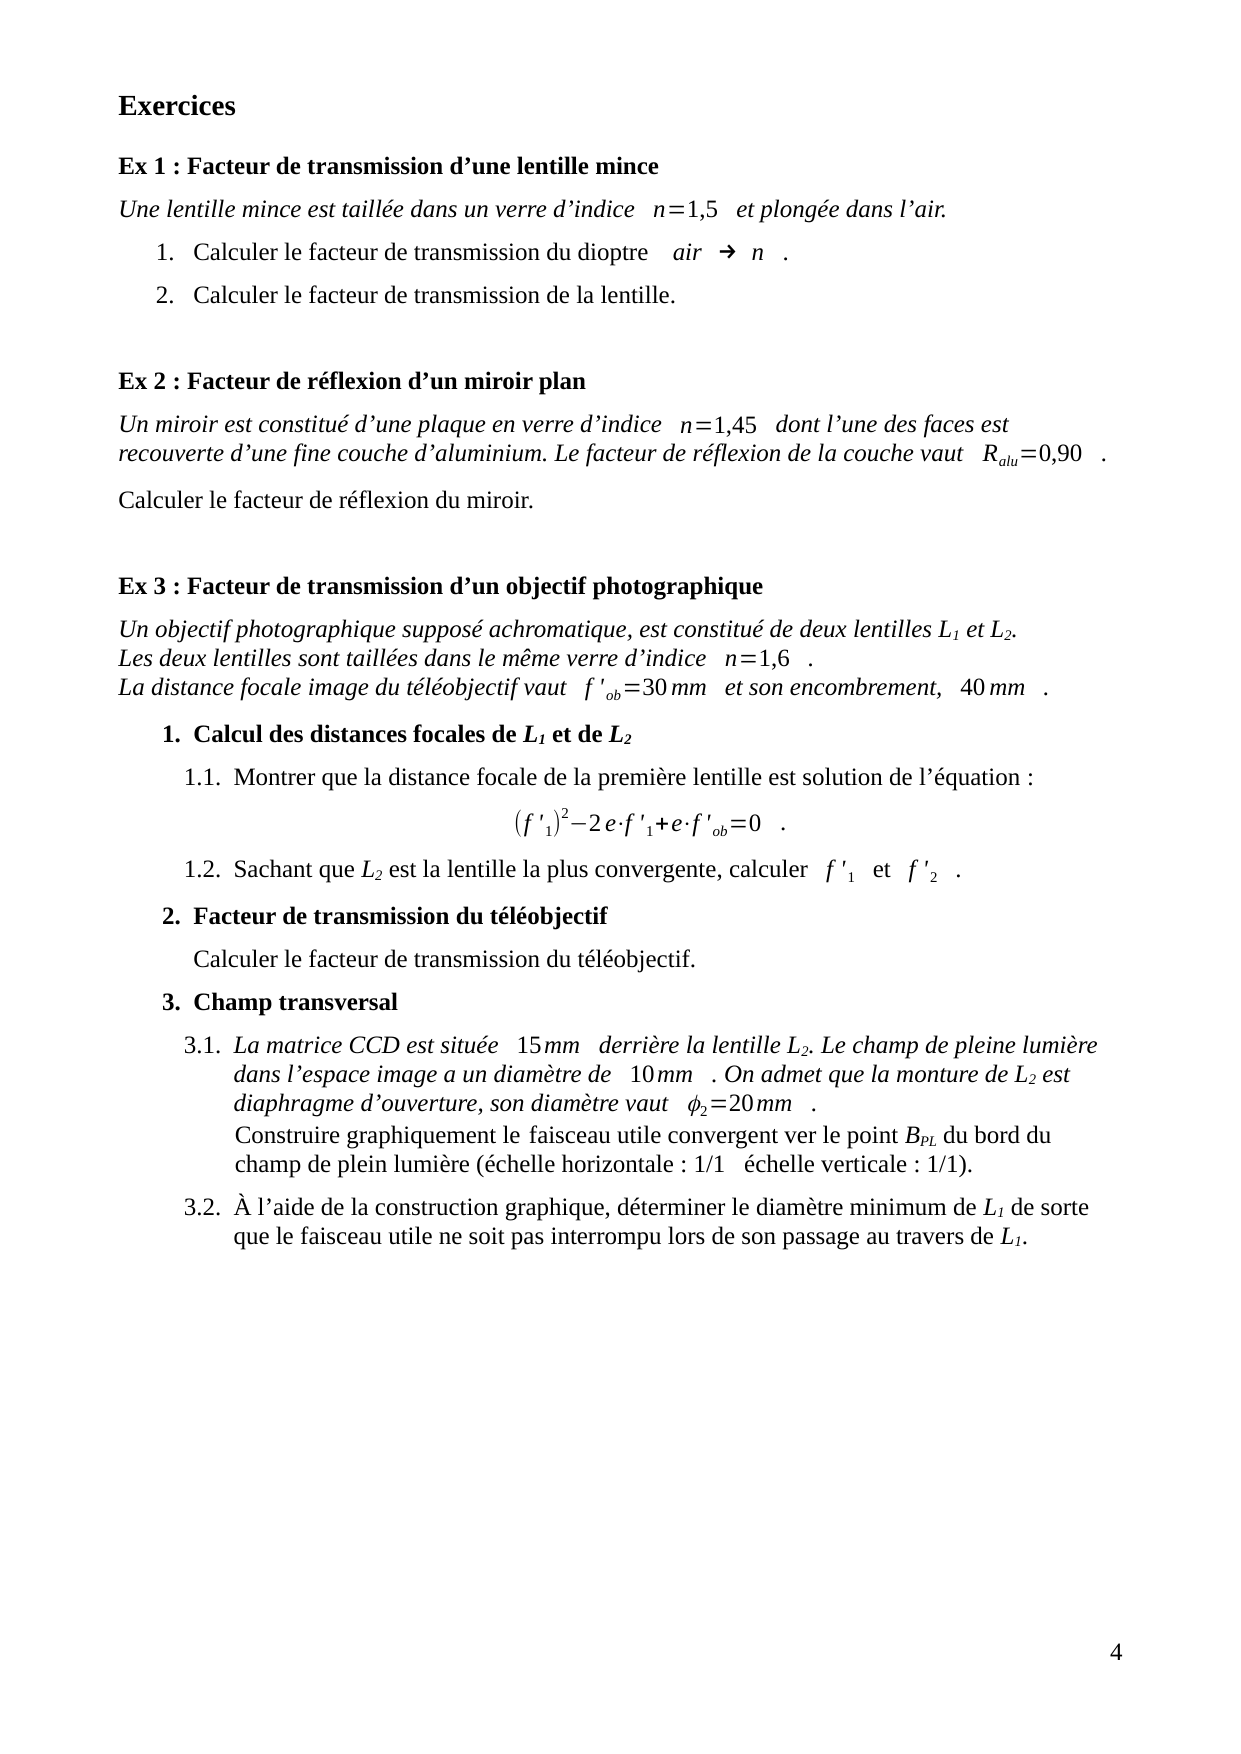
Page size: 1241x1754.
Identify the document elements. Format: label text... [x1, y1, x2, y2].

list Montrer que la distance focale de la première lentille est solution de l’équation : [159, 762, 1122, 791]
list Sachant que L2 est la lentille la plus convergente, calculeret. [159, 854, 1122, 887]
text La distance focale image du téléobjectif vautet son encombrement,. [118, 672, 1122, 704]
list Construire graphiquement le faisceau utile convergent ver le point BPL du bord du [159, 1120, 1122, 1149]
text Ex 3 : Facteur de transmission d’un objectif photographique [118, 571, 1122, 600]
list À l’aide de la construction graphique, déterminer le diamètre minimum de L1 de sorte que le faisceau utile ne soit pas interrompu lors de son passage au travers de L1. [159, 1192, 1122, 1250]
list Calculer le facteur de transmission du téléobjectif. [156, 944, 1122, 973]
text Un objectif photographique supposé achromatique, est constitué de deux lentilles L1 et L2. [118, 614, 1122, 643]
list Champ transversal [156, 987, 1122, 1016]
text Exercices [118, 88, 1122, 122]
list Calcul des distances focales de L1 et de L2 [156, 719, 1122, 747]
list Calculer le facteur de transmission de la lentille. [156, 280, 1122, 309]
list La matrice CCD est situéederrière la lentille L2. Le champ de pleine lumière dans l’espace image a un diamètre de. On admet que la monture de L2 est diaphragme d’ouverture, son diamètre vaut. [159, 1030, 1122, 1120]
text Les deux lentilles sont taillées dans le même verre d’indice. [118, 643, 1122, 672]
list Calculer le facteur de transmission du dioptre . [156, 237, 1122, 266]
text Ex 2 : Facteur de réflexion d’un miroir plan [118, 366, 1122, 395]
list Facteur de transmission du téléobjectif [156, 901, 1122, 930]
text Un miroir est constitué d’une plaque en verre d’indicedont l’une des faces est recouverte d’une fine couche d’aluminium. Le facteur de réflexion de la couche vaut. [118, 409, 1122, 471]
list champ de plein lumière (échelle horizontale : 1/1 échelle verticale : 1/1). [159, 1149, 1122, 1178]
text Calculer le facteur de réflexion du miroir. [118, 485, 1122, 514]
text Ex 1 : Facteur de transmission d’une lentille mince [118, 151, 1122, 179]
text Une lentille mince est taillée dans un verre d’indiceet plongée dans l’air. [118, 194, 1122, 223]
list . [159, 805, 1122, 840]
